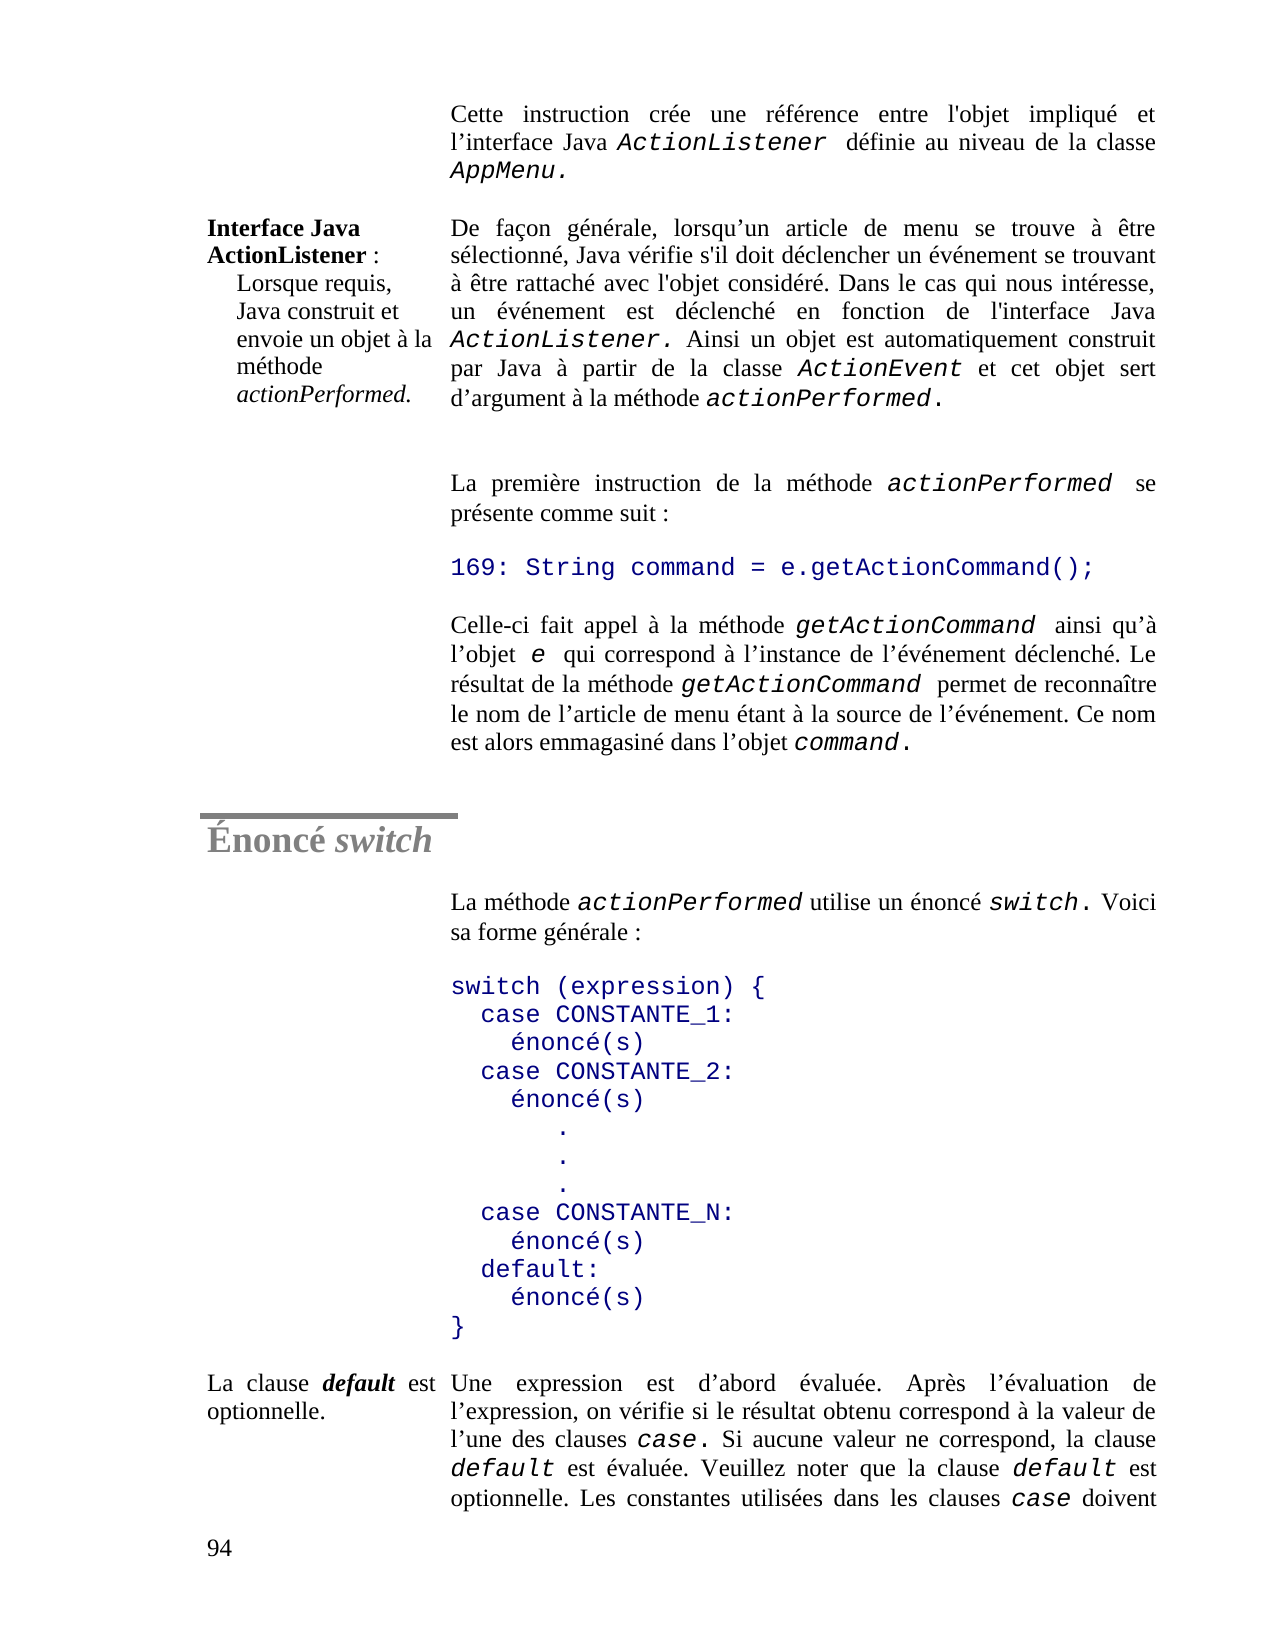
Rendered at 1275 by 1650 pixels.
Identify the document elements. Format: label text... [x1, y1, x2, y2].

table_header Une expression est d’abord évaluée. Après l’évaluation de l’expression, on vérifie si le résultat obtenu correspond à la valeur de l’une des clauses case. Si aucune valeur ne correspond, la clause default est évaluée. Veuillez noter que la clause default est optionnelle. Les constantes utilisées dans les clauses case doivent [443, 1369, 1164, 1514]
table_header La méthode actionPerformed utilise un énoncé switch. Voici sa forme générale : [443, 888, 1163, 946]
table_header [200, 100, 443, 186]
table_header La clause default est optionnelle. [200, 1369, 443, 1514]
table_header [200, 611, 443, 758]
table_header De façon générale, lorsqu’un article de menu se trouve à être sélectionné, Java vérifie s'il doit déclencher un événement se trouvant à être rattaché avec l'objet considéré. Dans le cas qui nous intéresse, un événement est déclenché en fonction de l'interface Java ActionListener. Ainsi un objet est automatiquement construit par Java à partir de la classe ActionEvent et cet objet sert d’argument à la méthode actionPerformed. [443, 214, 1163, 442]
table_header La première instruction de la méthode actionPerformed se présente comme suit : 169: String command = e.getActionCommand(); [443, 470, 1163, 583]
table_header Interface Java ActionListener : Lorsque requis, Java construit et envoie un objet à la méthode actionPerformed. [200, 214, 443, 442]
table_header [200, 888, 443, 946]
table_header Celle-ci fait appel à la méthode getActionCommand ainsi qu’à l’objet e qui correspond à l’instance de l’événement déclenché. Le résultat de la méthode getActionCommand permet de reconnaître le nom de l’article de menu étant à la source de l’événement. Ce nom est alors emmagasiné dans l’objet command. [443, 611, 1164, 758]
table_header [200, 973, 443, 1342]
table_header [200, 813, 458, 819]
table_header switch (expression) { case CONSTANTE_1: énoncé(s) case CONSTANTE_2: énoncé(s) . . . case CONSTANTE_N: énoncé(s) default: énoncé(s) } [443, 973, 1164, 1342]
table_header Cette instruction crée une référence entre l'objet impliqué et l’interface Java ActionListener définie au niveau de la classe AppMenu. [443, 100, 1163, 186]
table_header [200, 470, 443, 583]
subtitle Énoncé switch [207, 819, 1157, 860]
